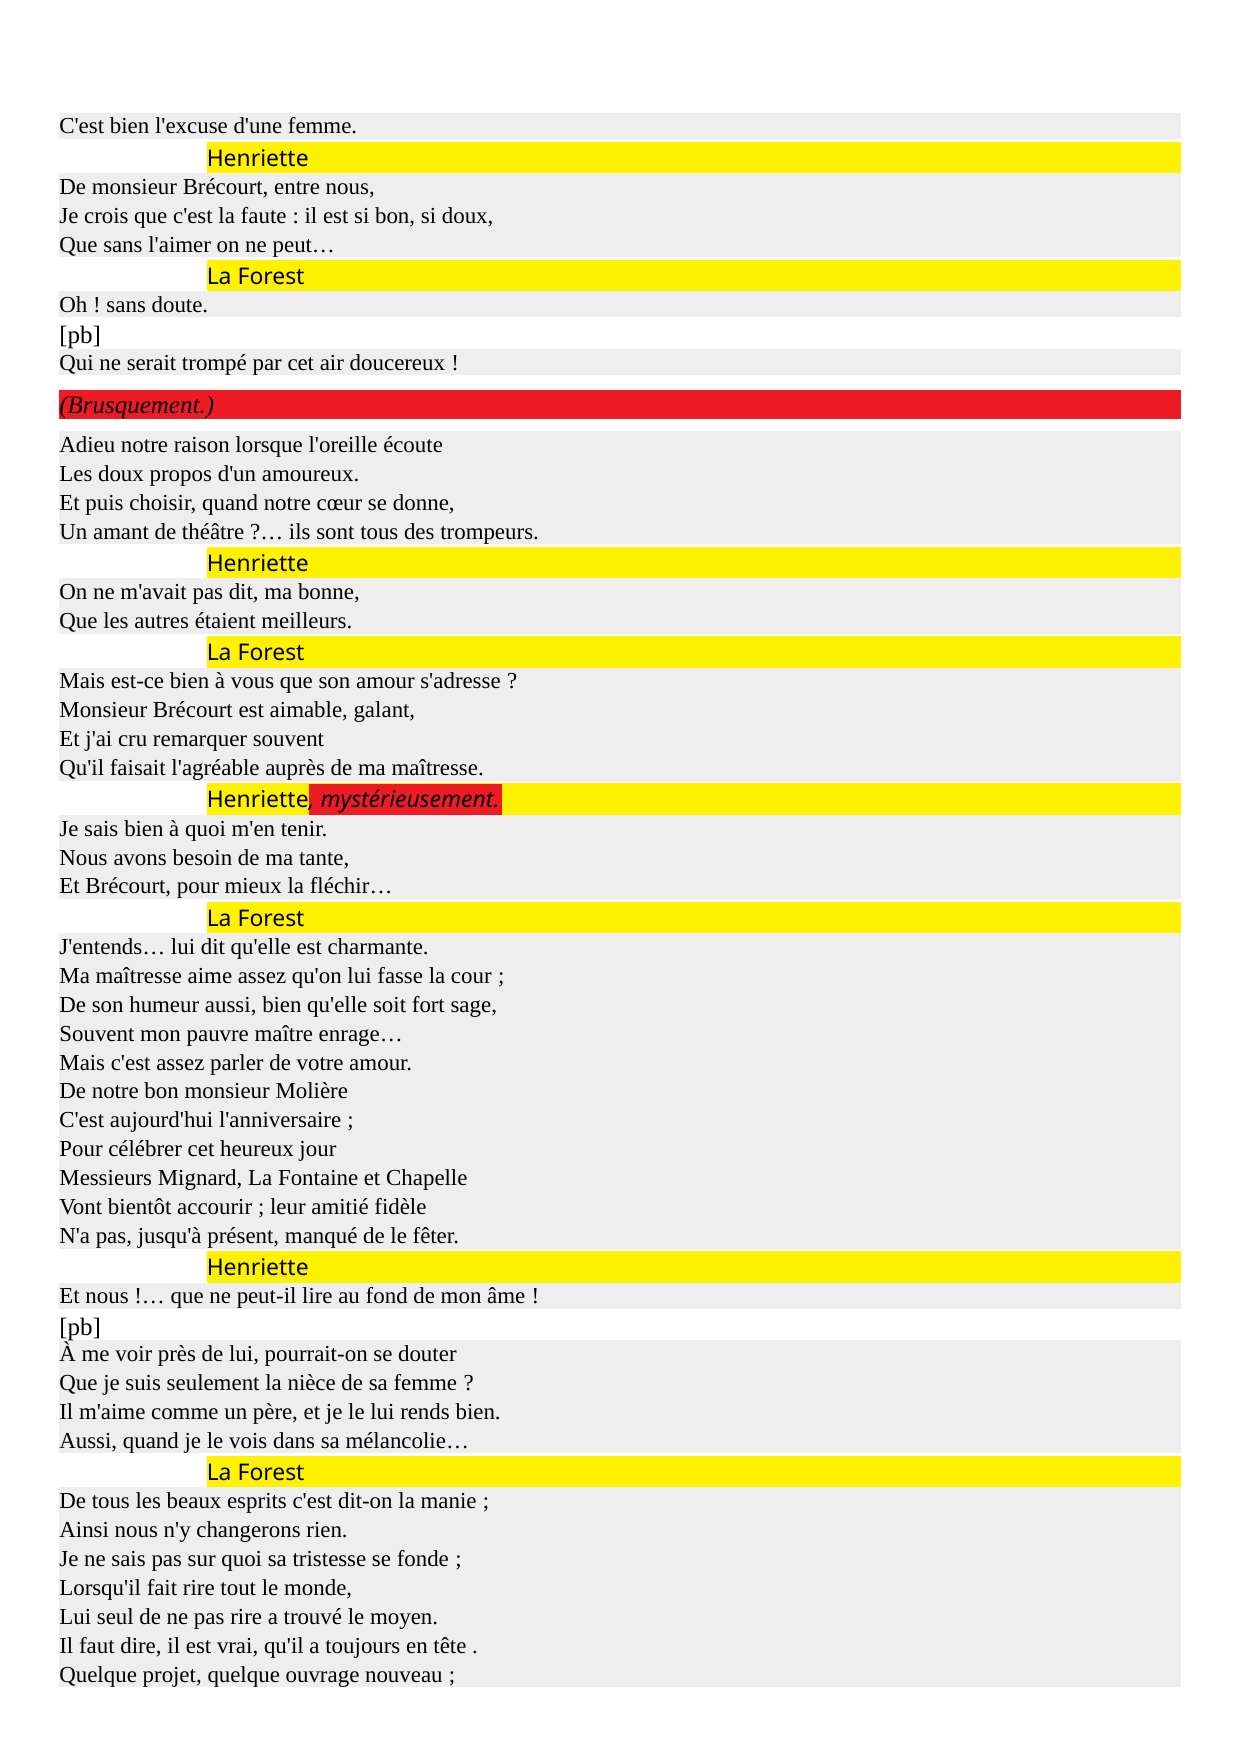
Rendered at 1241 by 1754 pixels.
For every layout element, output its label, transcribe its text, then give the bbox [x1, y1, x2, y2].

text La Forest [207, 636, 1181, 668]
text Mais est-ce bien à vous que son amour s'adresse ? [59, 668, 1181, 694]
text Et j'ai cru remarquer souvent [59, 726, 1181, 752]
text J'entends… lui dit qu'elle est charmante. [59, 933, 1181, 959]
text Quelque projet, quelque ouvrage nouveau ; [59, 1661, 1181, 1687]
text Mais c'est assez parler de votre amour. [59, 1049, 1181, 1075]
text Je sais bien à quoi m'en tenir. [59, 815, 1181, 841]
text Les doux propos d'un amoureux. [59, 460, 1181, 487]
text À me voir près de lui, pourrait-on se douter [59, 1340, 1181, 1367]
text Il m'aime comme un père, et je le lui rends bien. [59, 1398, 1181, 1424]
text Pour célébrer cet heureux jour [59, 1136, 1181, 1162]
text De notre bon monsieur Molière [59, 1078, 1181, 1104]
text Ainsi nous n'y changerons rien. [59, 1516, 1181, 1543]
text De tous les beaux esprits c'est dit-on la manie ; [59, 1487, 1181, 1514]
text (Brusquement.) [59, 390, 1181, 419]
text Aussi, quand je le vois dans sa mélancolie… [59, 1427, 1181, 1453]
text [pb] [59, 1312, 1181, 1340]
text On ne m'avait pas dit, ma bonne, [59, 578, 1181, 605]
text Je crois que c'est la faute : il est si bon, si doux, [59, 202, 1181, 228]
text Adieu notre raison lorsque l'oreille écoute [59, 431, 1181, 458]
text Lorsqu'il fait rire tout le monde, [59, 1574, 1181, 1601]
text Henriette, mystérieusement. [207, 783, 1181, 815]
text Monsieur Brécourt est aimable, galant, [59, 697, 1181, 723]
text Un amant de théâtre ?… ils sont tous des trompeurs. [59, 518, 1181, 544]
text La Forest [207, 902, 1181, 933]
text Il faut dire, il est vrai, qu'il a toujours en tête . [59, 1632, 1181, 1658]
text Henriette [207, 1251, 1181, 1283]
text [pb] [59, 320, 1181, 349]
text Messieurs Mignard, La Fontaine et Chapelle [59, 1164, 1181, 1191]
text C'est aujourd'hui l'anniversaire ; [59, 1107, 1181, 1133]
text Lui seul de ne pas rire a trouvé le moyen. [59, 1603, 1181, 1629]
text Qui ne serait trompé par cet air doucereux ! [59, 349, 1181, 375]
text La Forest [207, 1456, 1181, 1487]
text Henriette [207, 547, 1181, 578]
text Et Brécourt, pour mieux la fléchir… [59, 873, 1181, 899]
text Que les autres étaient meilleurs. [59, 607, 1181, 634]
text Nous avons besoin de ma tante, [59, 844, 1181, 870]
text De son humeur aussi, bien qu'elle soit fort sage, [59, 991, 1181, 1017]
text Je ne sais pas sur quoi sa tristesse se fonde ; [59, 1545, 1181, 1572]
text Oh ! sans doute. [59, 291, 1181, 317]
text N'a pas, jusqu'à présent, manqué de le fêter. [59, 1222, 1181, 1249]
text Henriette [207, 142, 1181, 173]
text Souvent mon pauvre maître enrage… [59, 1020, 1181, 1046]
text C'est bien l'excuse d'une femme. [59, 113, 1181, 139]
text Vont bientôt accourir ; leur amitié fidèle [59, 1193, 1181, 1220]
text Ma maîtresse aime assez qu'on lui fasse la cour ; [59, 962, 1181, 988]
text Que je suis seulement la nièce de sa femme ? [59, 1369, 1181, 1396]
text Et puis choisir, quand notre cœur se donne, [59, 489, 1181, 516]
text La Forest [207, 260, 1181, 291]
text Que sans l'aimer on ne peut… [59, 231, 1181, 257]
text Et nous !… que ne peut-il lire au fond de mon âme ! [59, 1283, 1181, 1309]
text De monsieur Brécourt, entre nous, [59, 173, 1181, 199]
text Qu'il faisait l'agréable auprès de ma maîtresse. [59, 754, 1181, 781]
